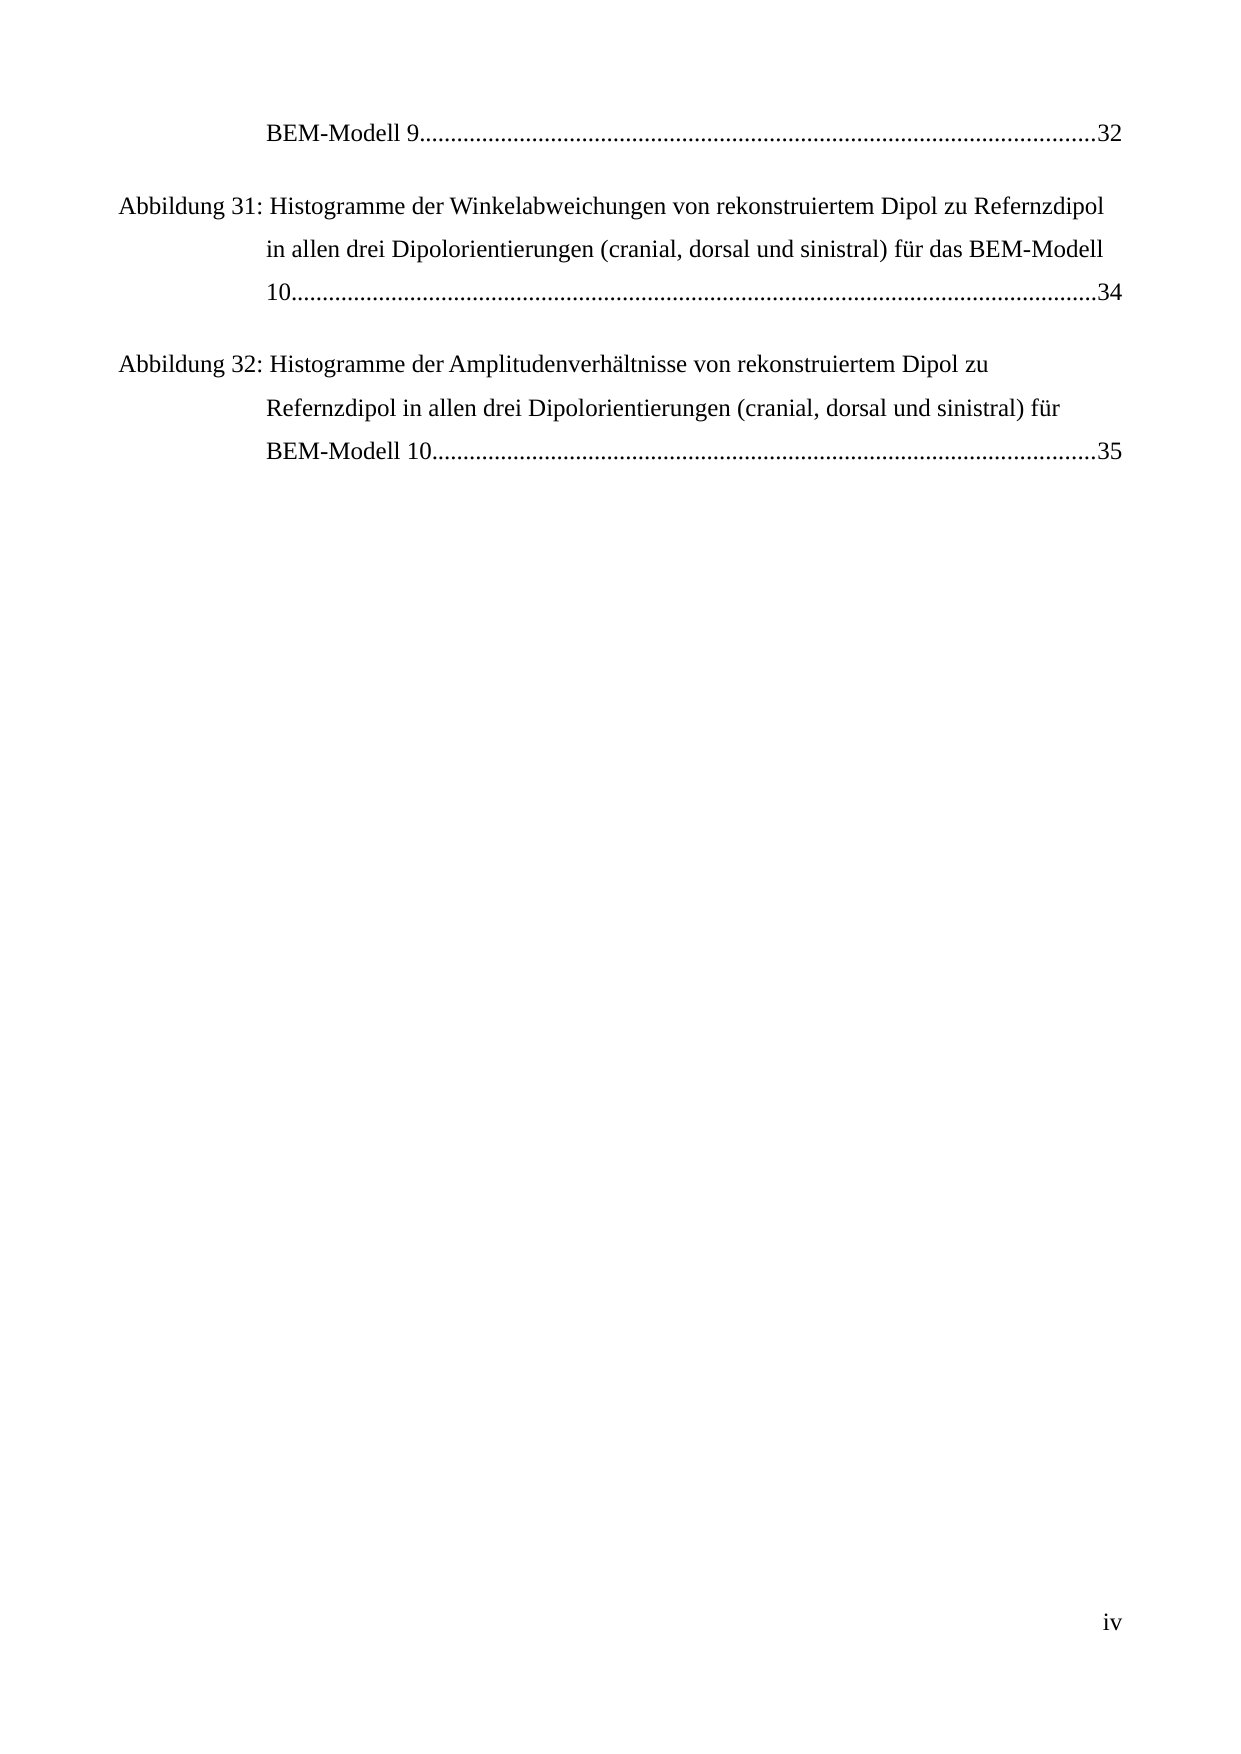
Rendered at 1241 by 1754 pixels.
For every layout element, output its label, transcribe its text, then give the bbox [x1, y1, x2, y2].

text Abbildung 32: Histogramme der Amplitudenverhältnisse von rekonstruiertem Dipol zu Refernzdipol in allen drei Dipolorientierungen (cranial, dorsal und sinistral) für BEM-Modell 10. 35 [118, 349, 1122, 464]
text Abbildung 31: Histogramme der Winkelabweichungen von rekonstruiertem Dipol zu Refernzdipol in allen drei Dipolorientierungen (cranial, dorsal und sinistral) für das BEM-Modell 10. 34 [118, 191, 1122, 306]
text Abbildung 30: Histogramme der Amplitudenverhältnisse von rekonstruiertem Dipol zu Refernzdipol in allen drei Dipolorientierungen (cranial, dorsal und sinistral) für BEM-Modell 9. 32 [118, 118, 1122, 147]
